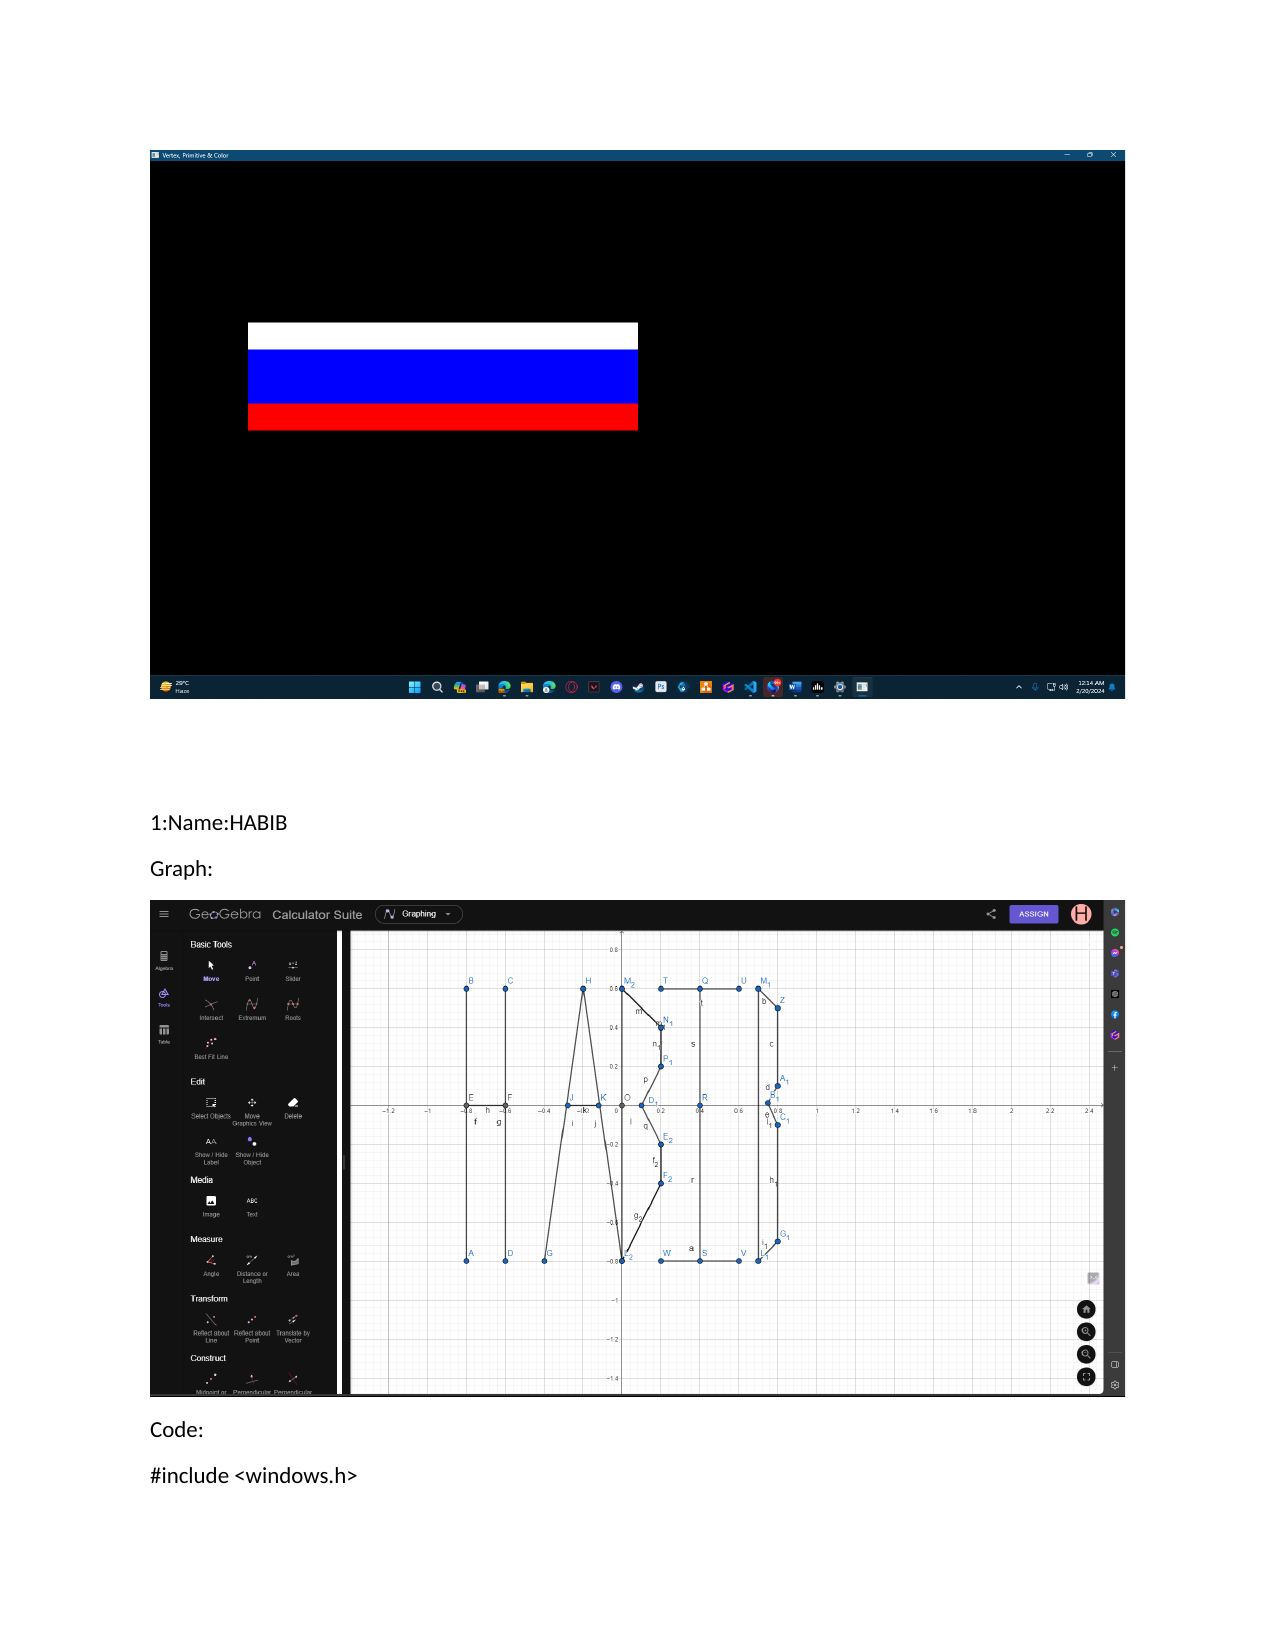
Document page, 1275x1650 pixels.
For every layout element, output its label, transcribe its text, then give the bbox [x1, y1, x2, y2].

text 1:Name:HABIB [150, 808, 1125, 837]
text Graph: [150, 854, 1125, 883]
text Code: [150, 1415, 1125, 1443]
text #include <windows.h> [150, 1461, 1125, 1489]
